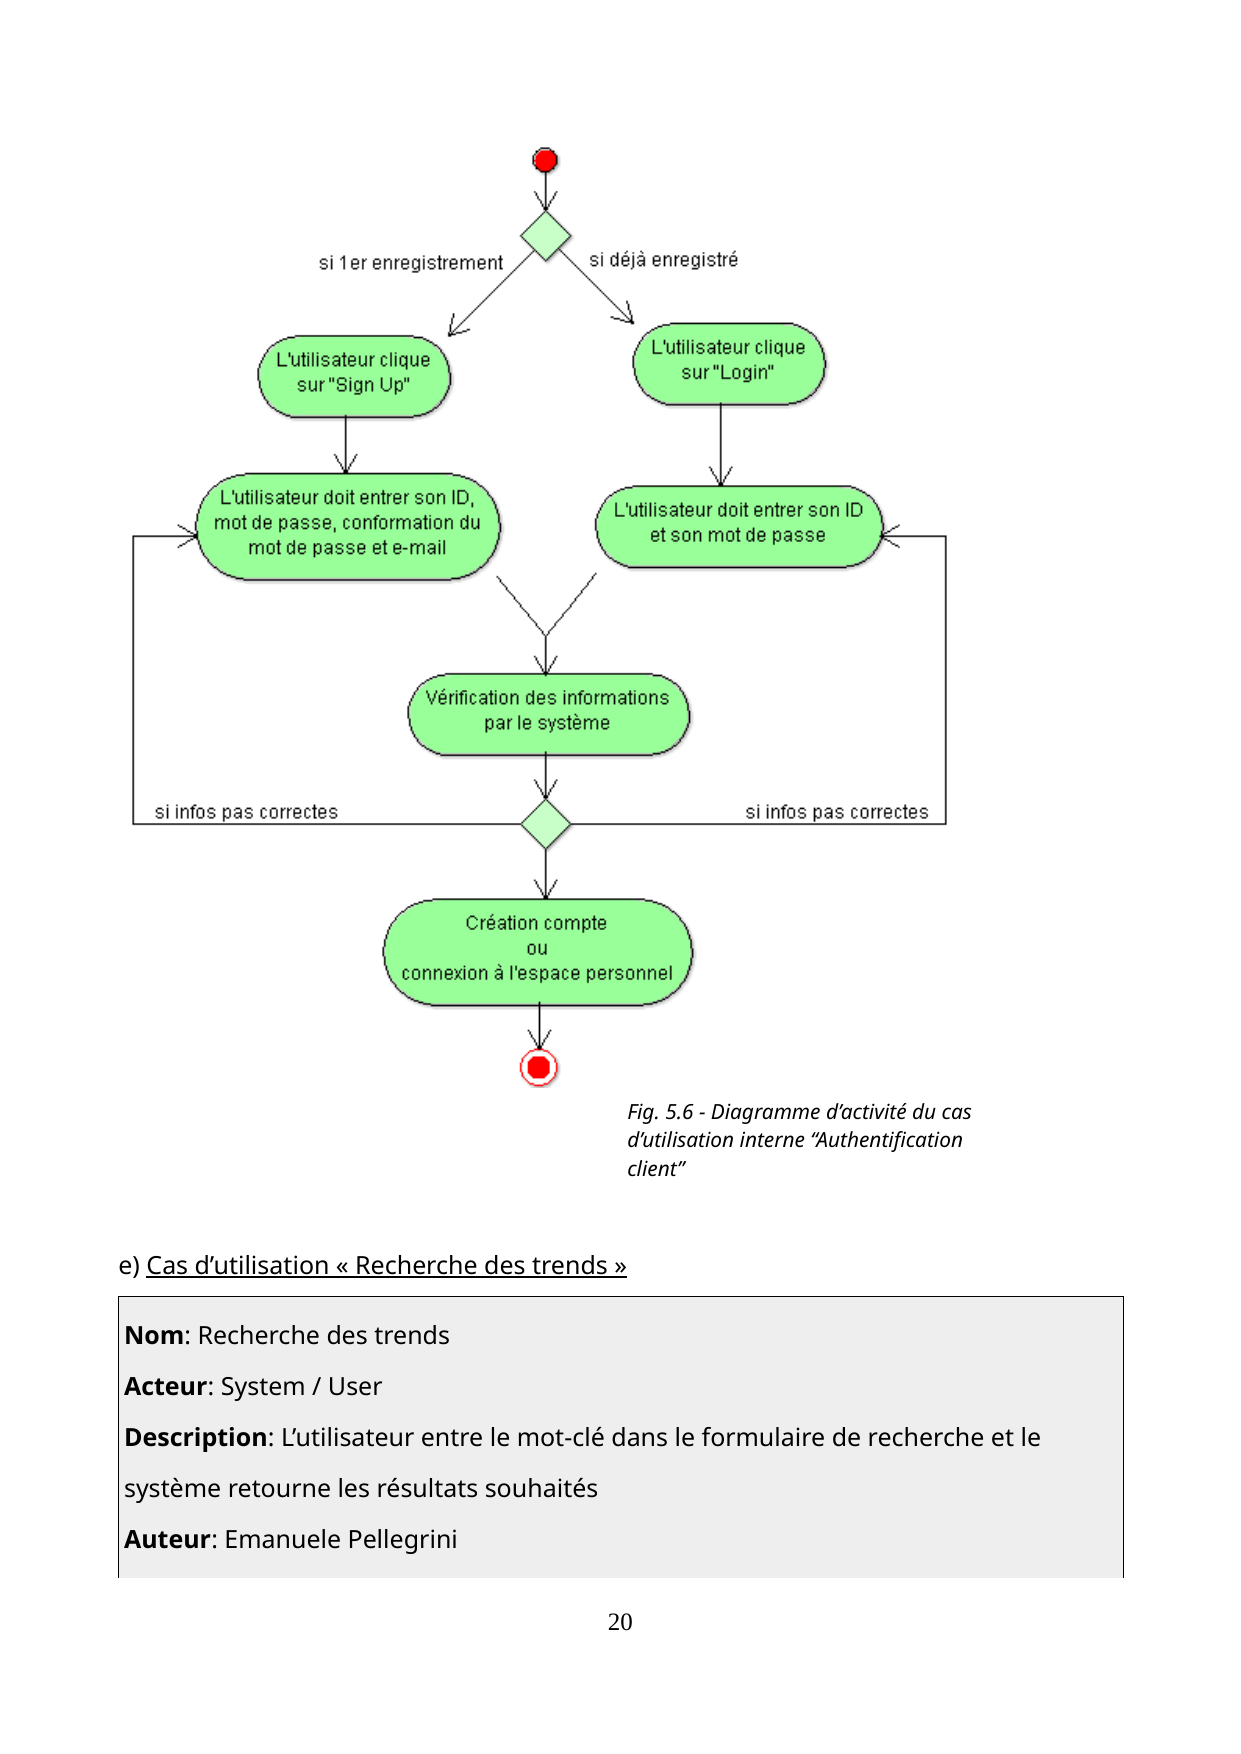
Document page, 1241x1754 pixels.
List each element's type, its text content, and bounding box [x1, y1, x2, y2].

picture [128, 143, 950, 1088]
text e) Cas d’utilisation « Recherche des trends » [118, 1248, 1122, 1282]
table_header Nom: Recherche des trends Acteur: System / User Description: L’utilisateur entre le mot-clé dans le formulaire de recherche et le système retourne les résultats souhaités Auteur: Emanuele Pellegrini [119, 1297, 1123, 1578]
